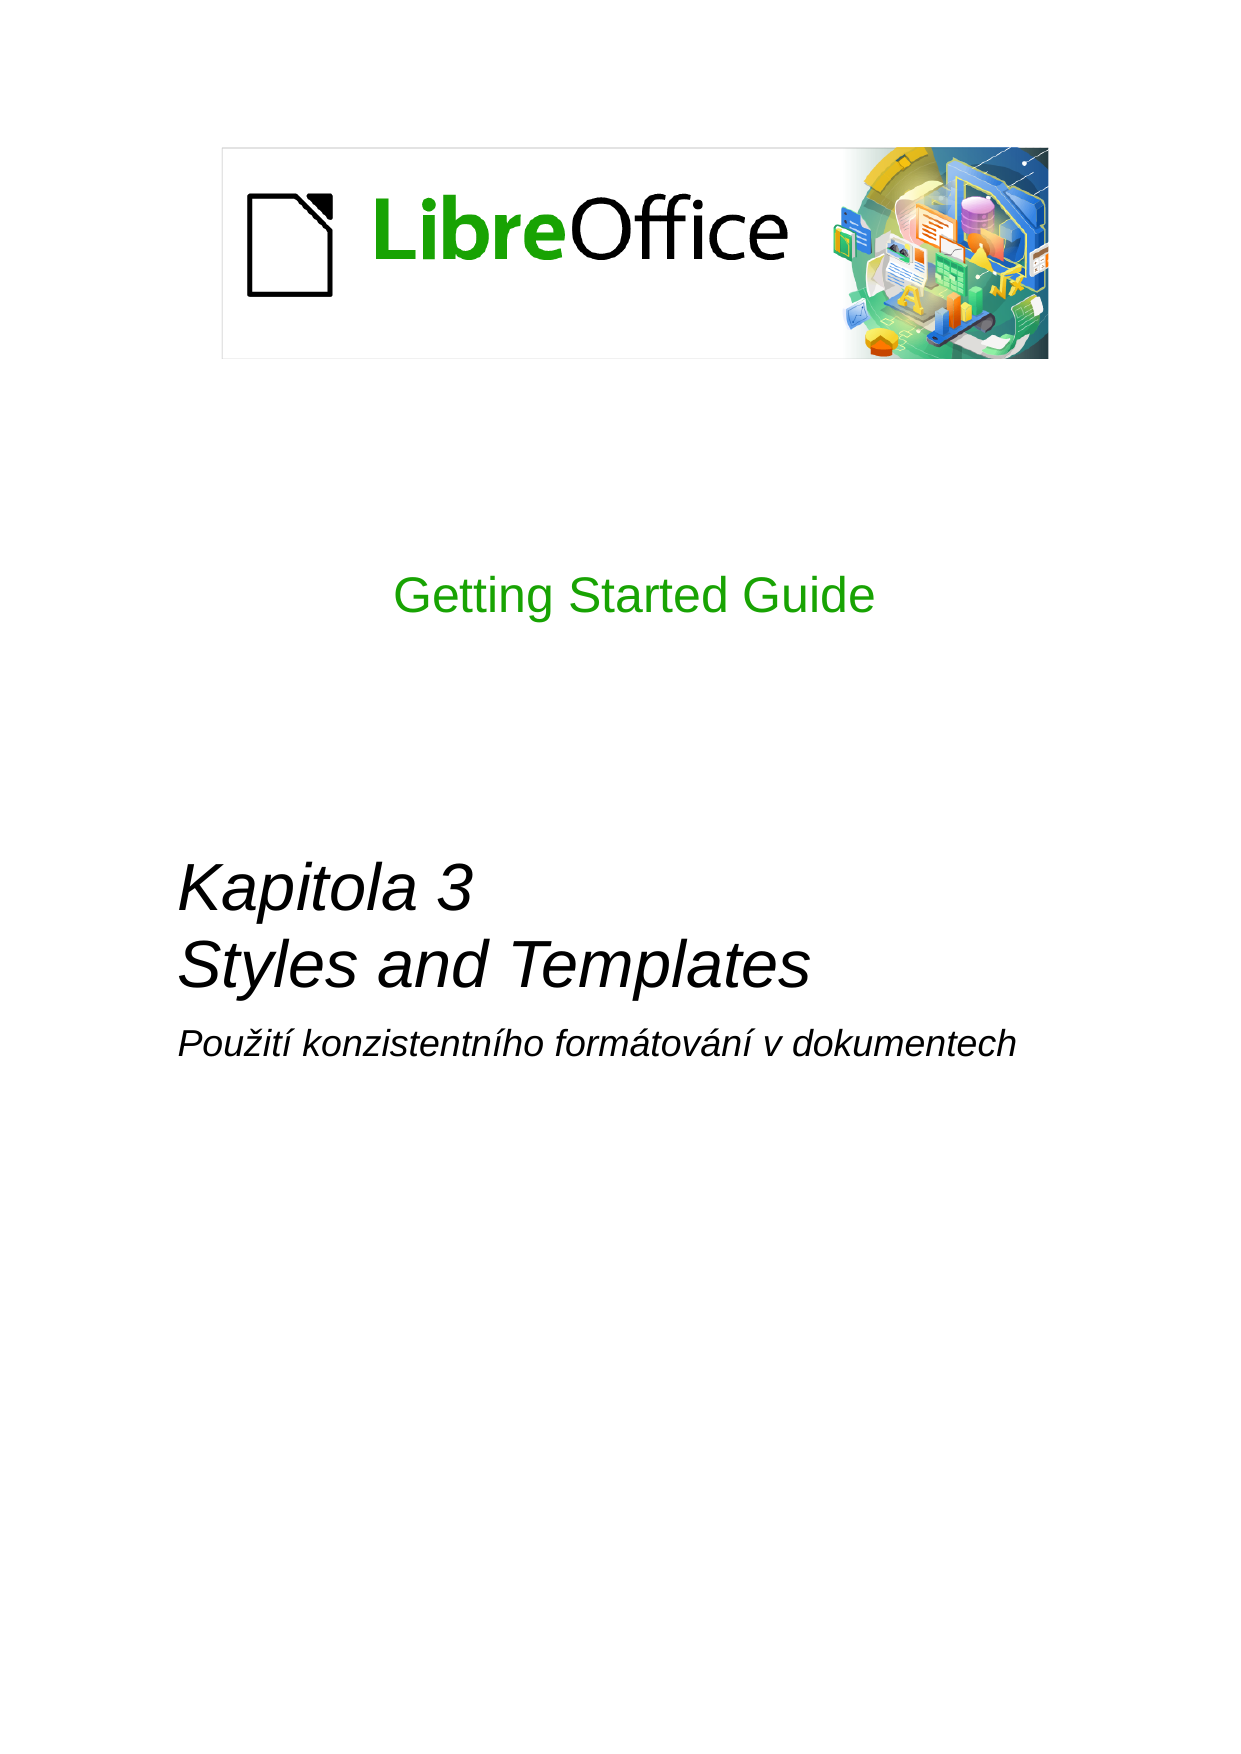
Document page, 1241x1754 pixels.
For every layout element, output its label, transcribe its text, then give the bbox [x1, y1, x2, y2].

title Kapitola 3 Styles and Templates [177, 848, 1093, 1002]
subtitle Použití konzistentního formátování v dokumentech [177, 1021, 1093, 1064]
text testovací Zdeněk testovací Zdeněk Ztestovací Zdeněk LibreOffice [177, 566, 1093, 623]
picture [221, 147, 1049, 359]
